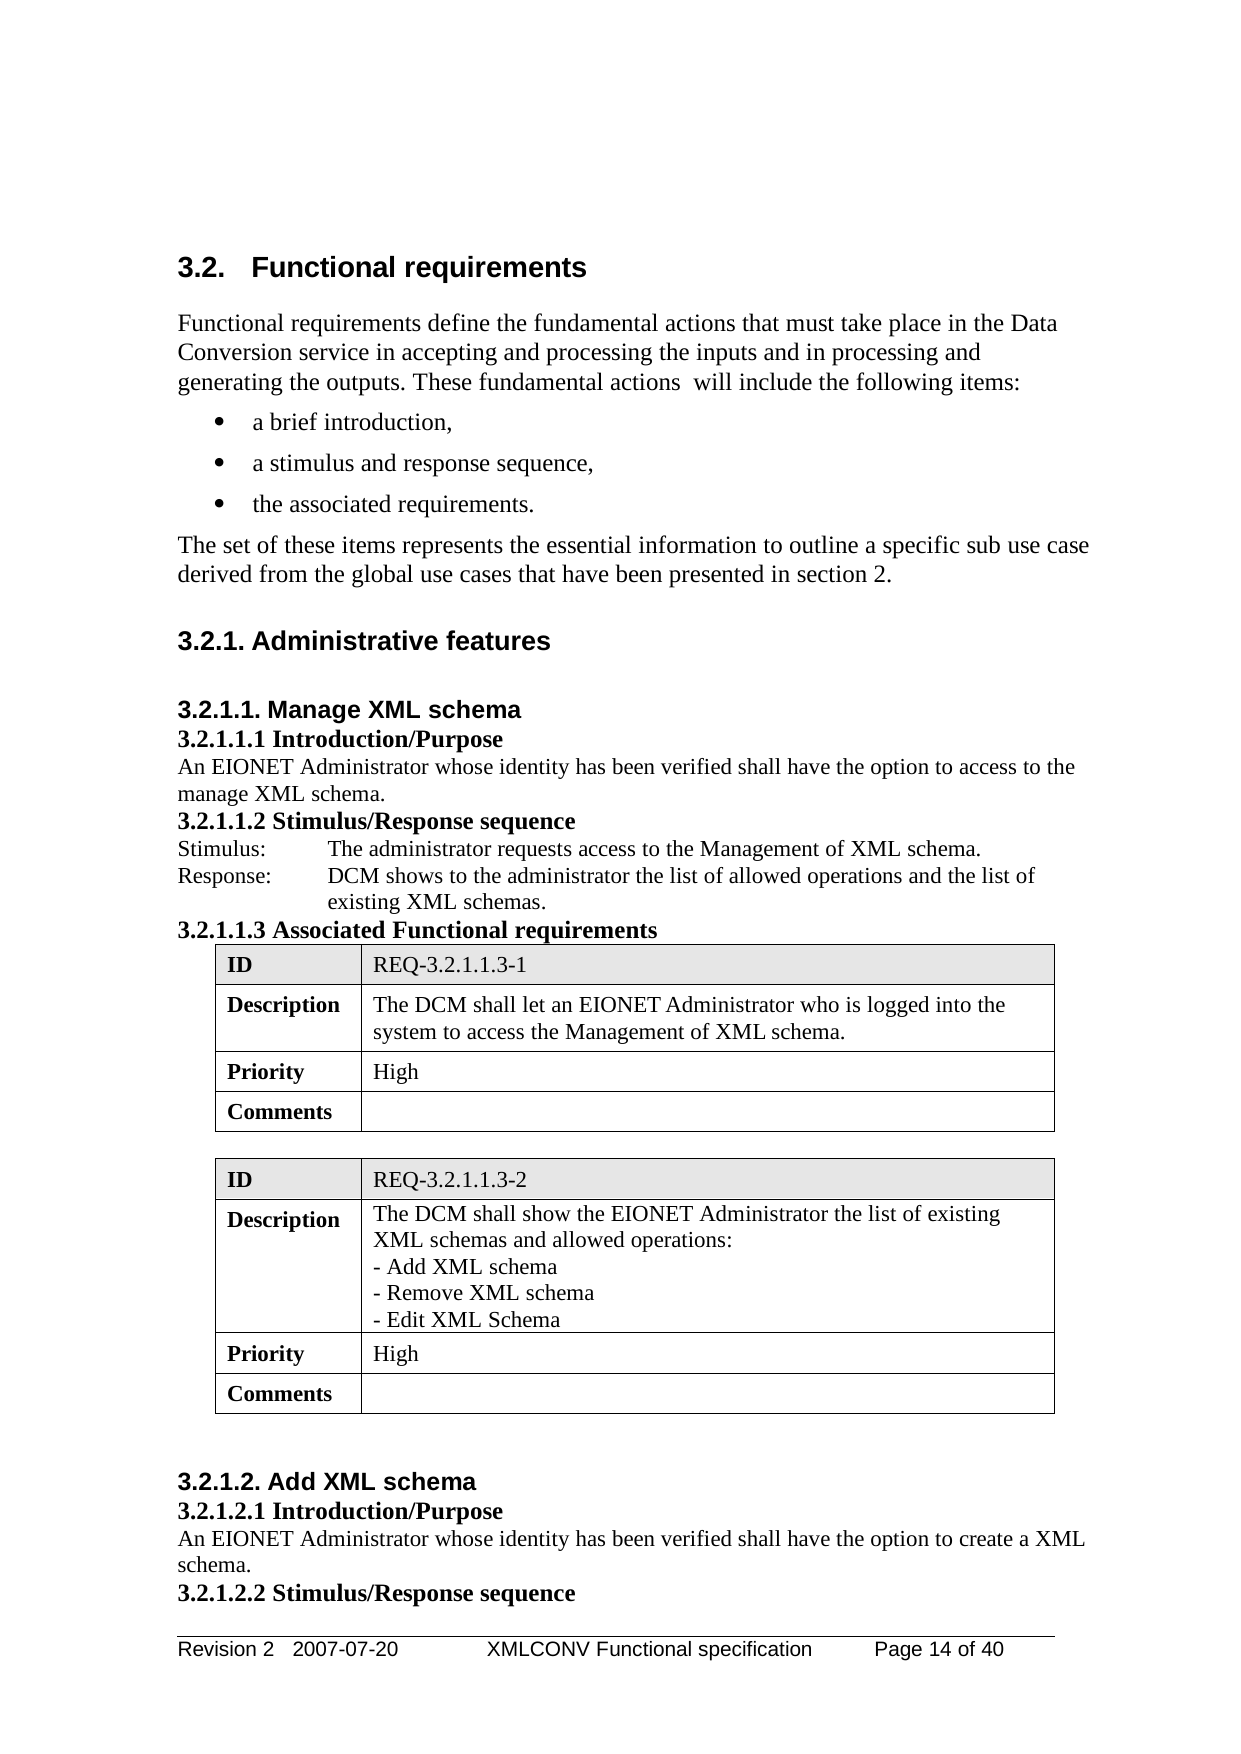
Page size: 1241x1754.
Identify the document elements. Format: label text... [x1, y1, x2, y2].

subtitle Add XML schema [177, 1467, 1092, 1496]
list a stimulus and response sequence, [215, 448, 1092, 477]
table_header REQ-3.2.1.1.3-1 [362, 945, 1054, 984]
table_cell Description [216, 1200, 361, 1332]
text The set of these items represents the essential information to outline a specific sub use case derived from the global use cases that have been presented in section 2. [177, 530, 1092, 588]
text Stimulus: The administrator requests access to the Management of XML schema. [177, 835, 1092, 862]
table_header REQ-3.2.1.1.3-2 [362, 1159, 1054, 1198]
subtitle 3.2.1.2.1 Introduction/Purpose [177, 1496, 1092, 1525]
subtitle Administrative features [177, 624, 1092, 656]
list the associated requirements. [215, 489, 1092, 518]
table_cell The DCM shall show the EIONET Administrator the list of existing XML schemas and allowed operations: - Add XML schema - Remove XML schema - Edit XML Schema [362, 1200, 1054, 1332]
subtitle Functional requirements [177, 250, 1092, 283]
text Functional requirements define the fundamental actions that must take place in the Data Conversion service in accepting and processing the inputs and in processing and generating the outputs. These fundamental actions will include the following items: [177, 308, 1092, 395]
table_cell Comments [216, 1374, 361, 1412]
table_cell Comments [216, 1092, 361, 1131]
subtitle 3.2.1.1.3 Associated Functional requirements [177, 915, 1092, 944]
text Response: DCM shows to the administrator the list of allowed operations and the list of existing XML schemas. [177, 862, 1092, 915]
subtitle 3.2.1.1.2 Stimulus/Response sequence [177, 806, 1092, 835]
table_cell Priority [216, 1052, 361, 1091]
table_cell The DCM shall let an EIONET Administrator who is logged into the system to access the Management of XML schema. [362, 985, 1054, 1051]
subtitle 3.2.1.1.1 Introduction/Purpose [177, 724, 1092, 753]
subtitle 3.2.1.2.2 Stimulus/Response sequence [177, 1578, 1092, 1607]
table_cell Priority [216, 1333, 361, 1372]
text An EIONET Administrator whose identity has been verified shall have the option to create a XML schema. [177, 1525, 1092, 1578]
list a brief introduction, [215, 407, 1092, 436]
table_cell [362, 1374, 1054, 1412]
table_cell [362, 1092, 1054, 1131]
table_header ID [216, 945, 361, 984]
table_cell Description [216, 985, 361, 1051]
table_header ID [216, 1159, 361, 1198]
subtitle Manage XML schema [177, 695, 1092, 724]
table_cell High [362, 1052, 1054, 1091]
table_cell High [362, 1333, 1054, 1372]
text An EIONET Administrator whose identity has been verified shall have the option to access to the manage XML schema. [177, 753, 1092, 806]
